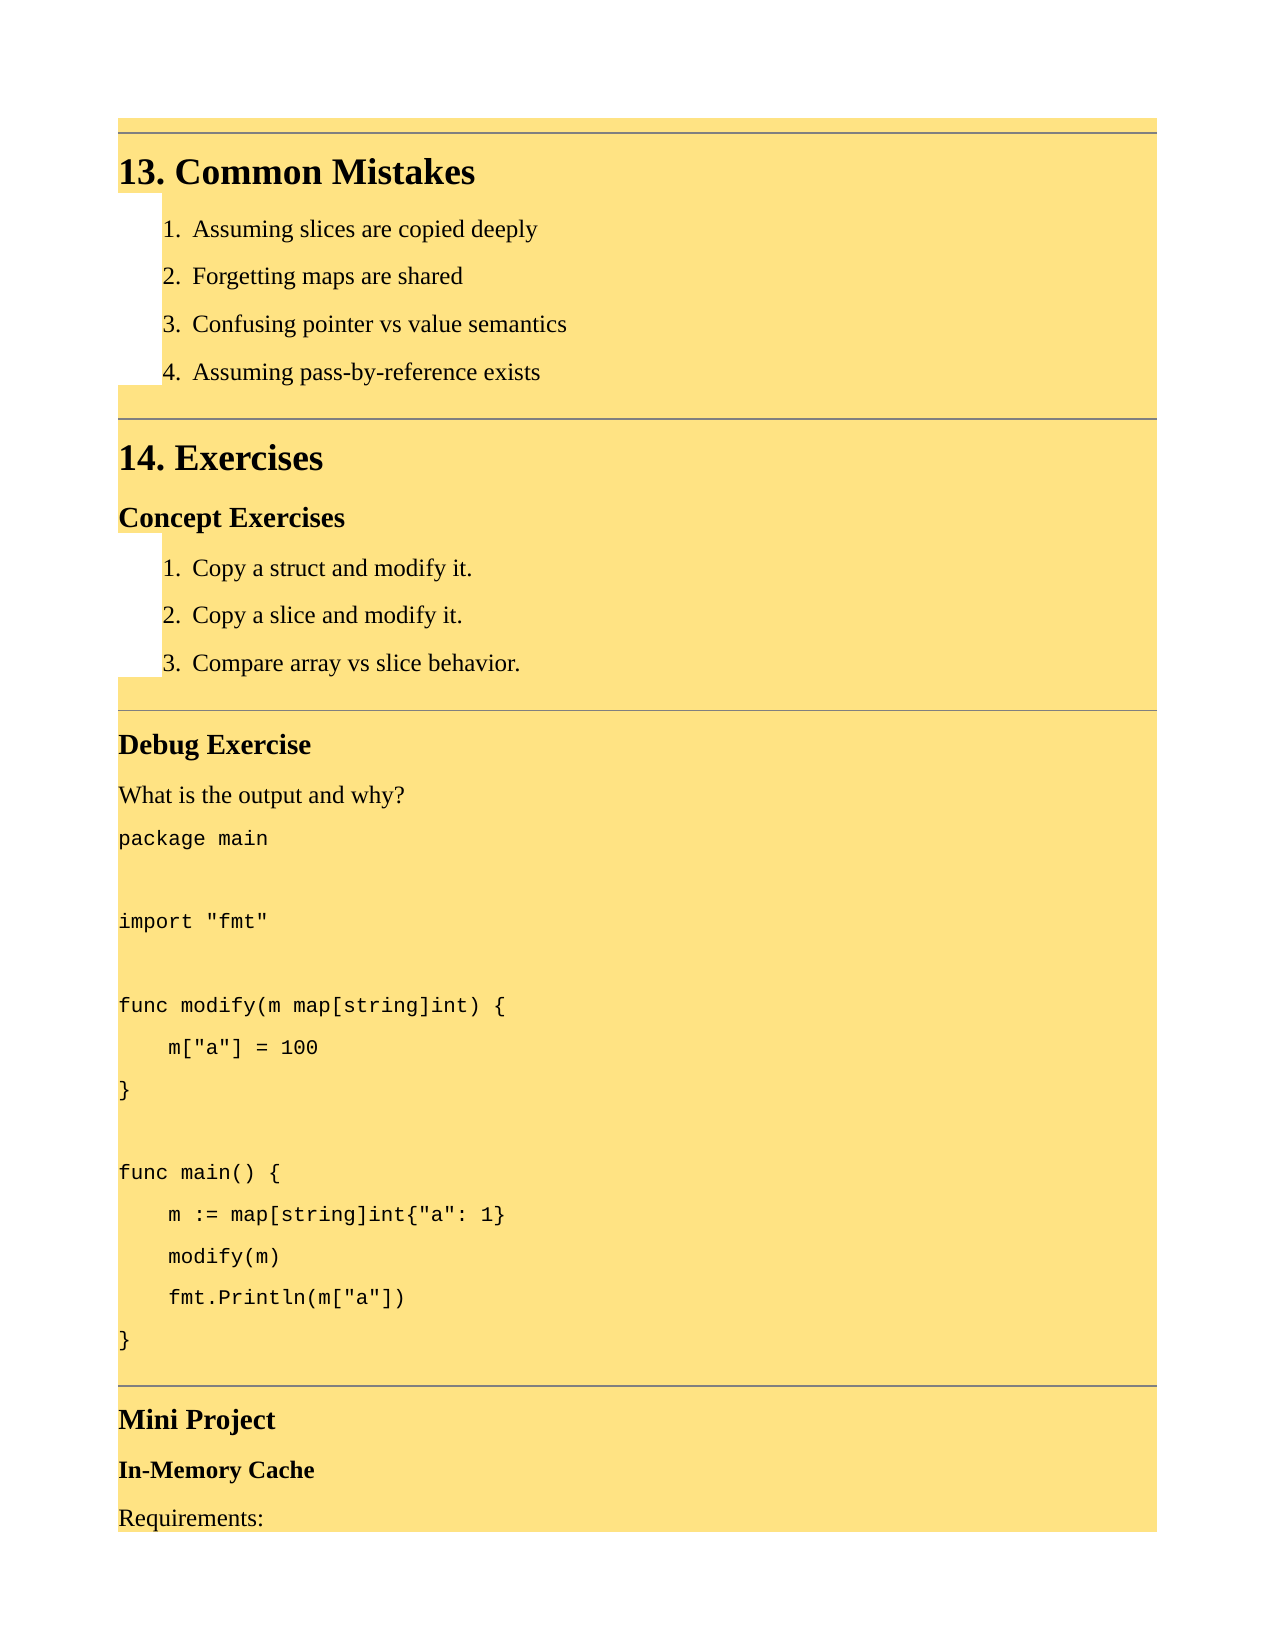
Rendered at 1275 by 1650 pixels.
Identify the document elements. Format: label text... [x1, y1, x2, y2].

list Copy a struct and modify it. [162, 553, 1157, 582]
text Requirements: [118, 1503, 1157, 1532]
list Forgetting maps are shared [162, 261, 1157, 290]
text import "fmt" [118, 911, 1157, 935]
subtitle Debug Exercise [118, 727, 1157, 761]
list Confusing pointer vs value semantics [162, 309, 1157, 338]
text } [118, 1078, 1157, 1102]
list Compare array vs slice behavior. [162, 648, 1157, 677]
text m["a"] = 100 [118, 1037, 1157, 1060]
text modify(m) [118, 1246, 1157, 1269]
text func modify(m map[string]int) { [118, 995, 1157, 1019]
subtitle Concept Exercises [118, 500, 1157, 533]
list Copy a slice and modify it. [162, 601, 1157, 629]
text package main [118, 828, 1157, 852]
text fmt.Println(m["a"]) [118, 1287, 1157, 1311]
subtitle Mini Project [118, 1402, 1157, 1436]
text } [118, 1329, 1157, 1353]
subtitle 14. Exercises [118, 436, 1157, 479]
text In-Memory Cache [118, 1456, 1157, 1484]
text func main() { [118, 1162, 1157, 1186]
text m := map[string]int{"a": 1} [118, 1204, 1157, 1227]
list Assuming slices are copied deeply [162, 214, 1157, 242]
subtitle 13. Common Mistakes [118, 149, 1157, 193]
text What is the output and why? [118, 780, 1157, 809]
list Assuming pass-by-reference exists [162, 357, 1157, 385]
